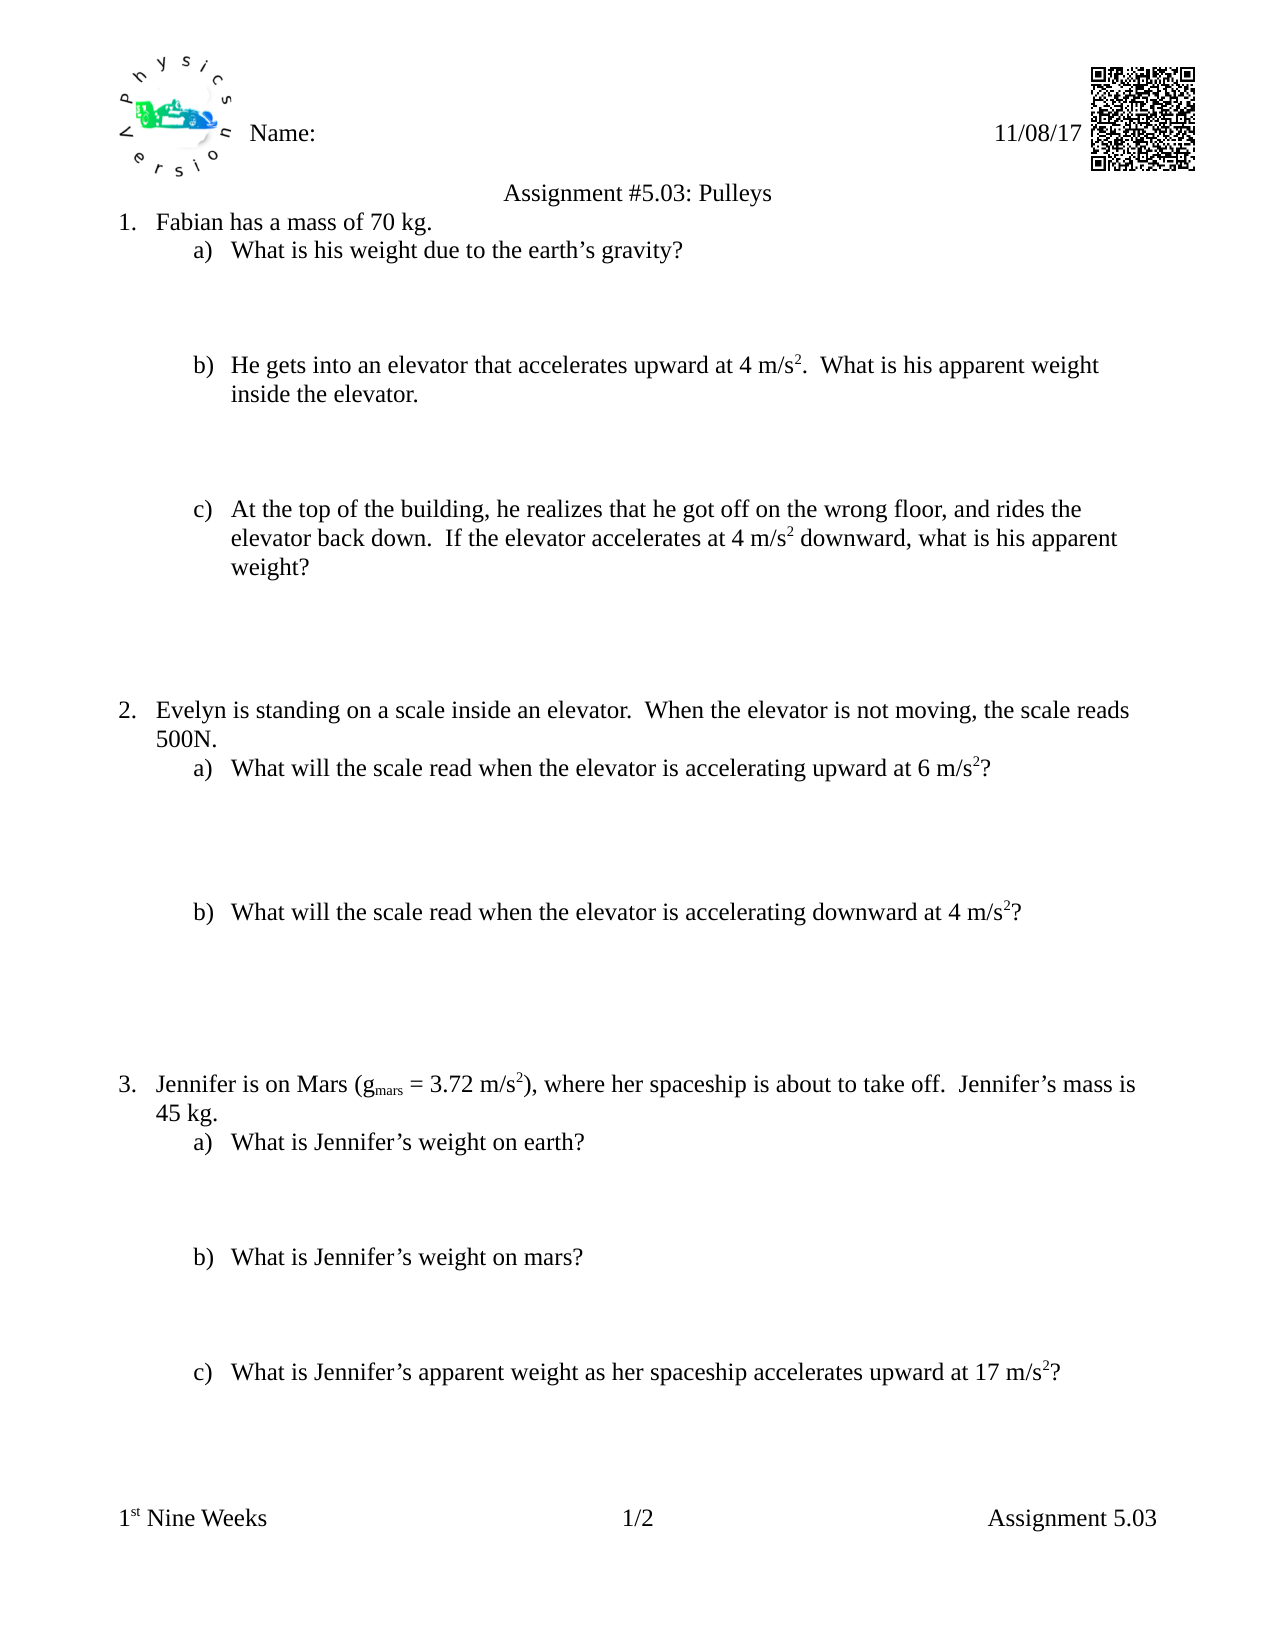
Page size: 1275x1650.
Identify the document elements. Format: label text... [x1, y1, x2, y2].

list What will the scale read when the elevator is accelerating upward at 6 m/s2? [193, 753, 1157, 782]
text Assignment #5.03: Pulleys [118, 176, 1157, 207]
picture [1082, 58, 1203, 179]
list He gets into an elevator that accelerates upward at 4 m/s2. What is his apparent weight inside the elevator. [193, 351, 1157, 408]
list What is Jennifer’s apparent weight as her spaceship accelerates upward at 17 m/s2? [193, 1357, 1157, 1386]
list What is Jennifer’s weight on mars? [193, 1242, 1157, 1271]
list Evelyn is standing on a scale inside an elevator. When the elevator is not moving, the scale reads 500N. [118, 696, 1157, 753]
list Jennifer is on Mars (gmars = 3.72 m/s2), where her spaceship is about to take off. Jennifer’s mass is 45 kg. [118, 1069, 1157, 1127]
picture [119, 56, 232, 177]
list Fabian has a mass of 70 kg. [118, 207, 1157, 236]
list What is his weight due to the earth’s gravity? [193, 236, 1157, 264]
list At the top of the building, he realizes that he got off on the wrong floor, and rides the elevator back down. If the elevator accelerates at 4 m/s2 downward, what is his apparent weight? [193, 494, 1157, 581]
list What is Jennifer’s weight on earth? [193, 1127, 1157, 1156]
list What will the scale read when the elevator is accelerating downward at 4 m/s2? [193, 897, 1157, 926]
